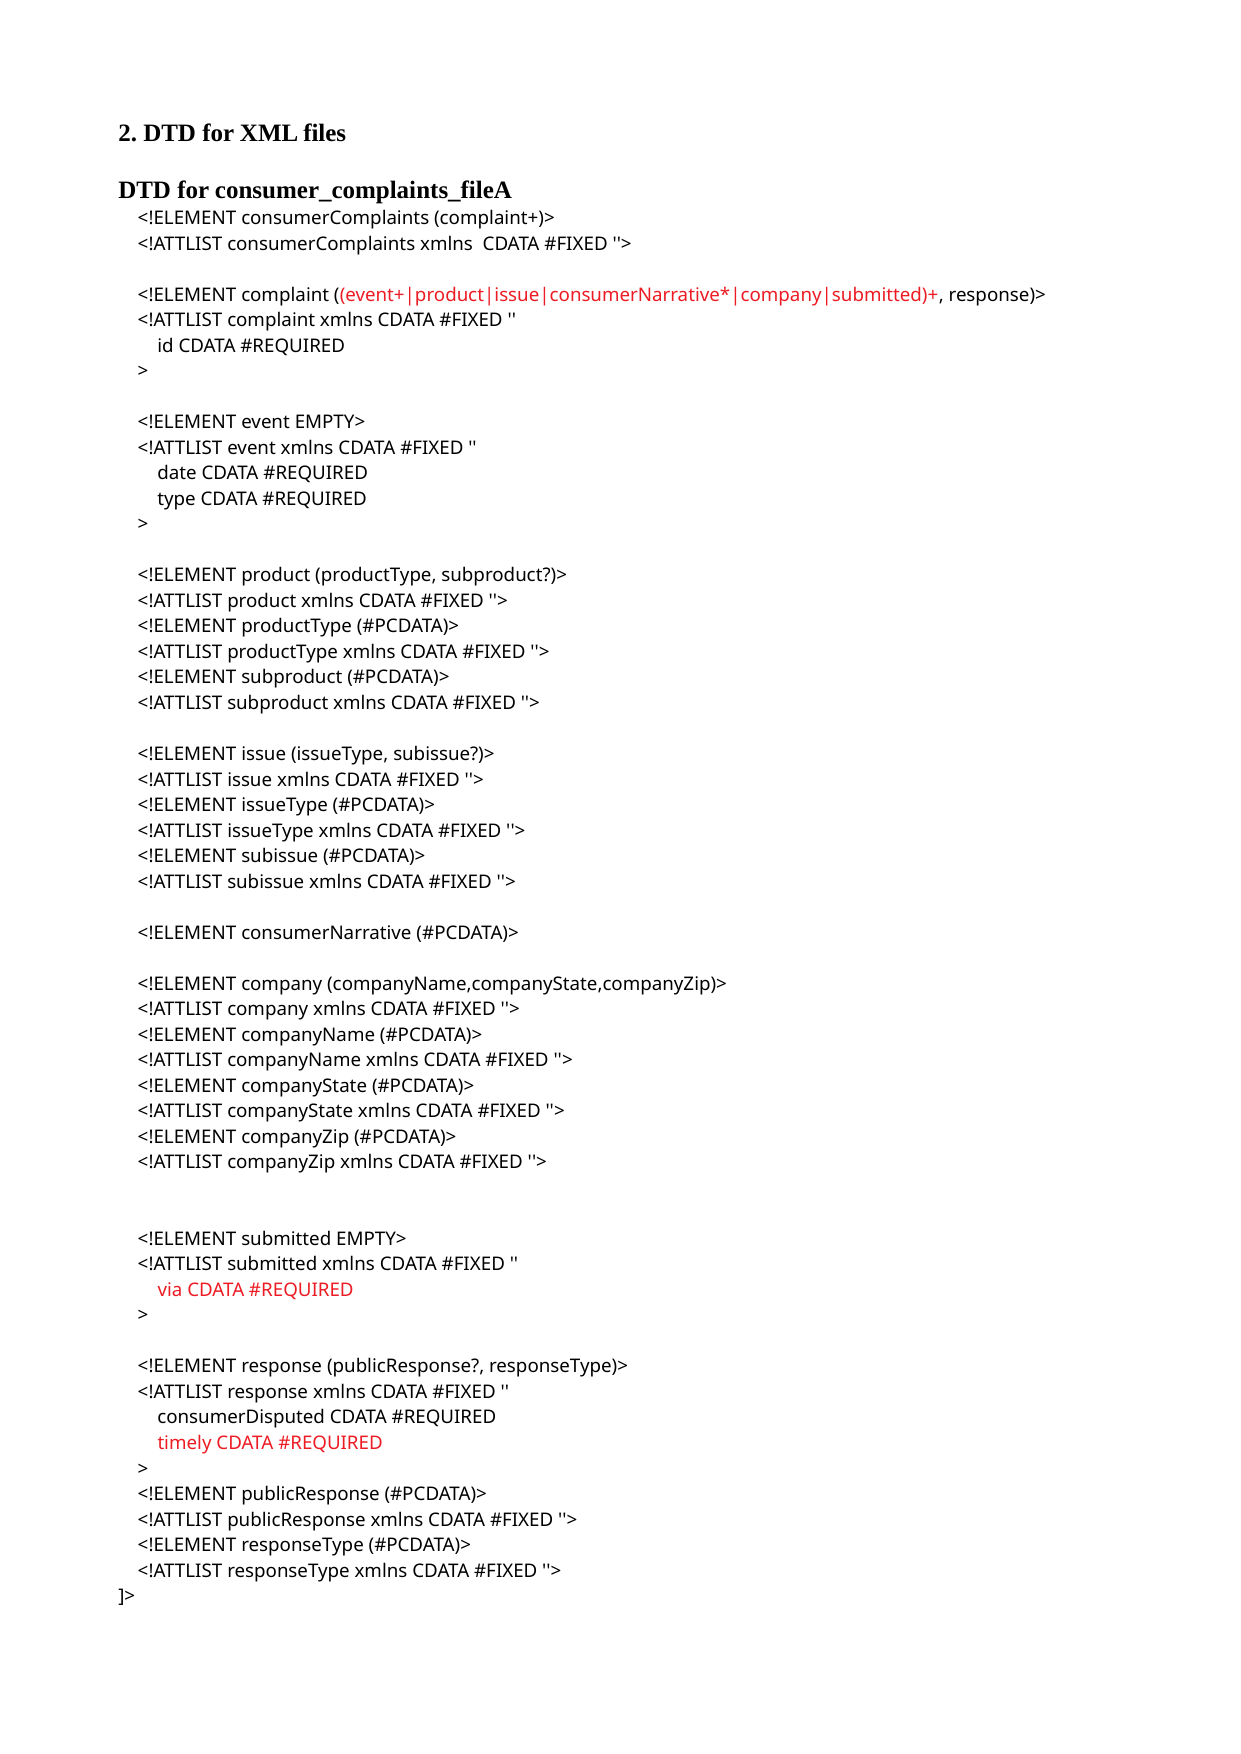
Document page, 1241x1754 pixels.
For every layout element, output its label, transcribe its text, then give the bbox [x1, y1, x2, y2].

text <!ATTLIST response xmlns CDATA #FIXED '' [118, 1378, 1122, 1404]
text <!ATTLIST event xmlns CDATA #FIXED '' [118, 434, 1122, 459]
text <!ATTLIST product xmlns CDATA #FIXED ''> [118, 587, 1122, 613]
text <!ELEMENT responseType (#PCDATA)> [118, 1531, 1122, 1557]
text <!ATTLIST publicResponse xmlns CDATA #FIXED ''> [118, 1506, 1122, 1531]
text <!ELEMENT consumerNarrative (#PCDATA)> [118, 919, 1122, 944]
text <!ATTLIST companyName xmlns CDATA #FIXED ''> [118, 1047, 1122, 1072]
text <!ELEMENT consumerComplaints (complaint+)> [118, 204, 1122, 230]
text <!ELEMENT companyZip (#PCDATA)> [118, 1123, 1122, 1149]
text <!ELEMENT event EMPTY> [118, 408, 1122, 434]
text <!ELEMENT complaint ((event+|product|issue|consumerNarrative*|company|submitted)+, response)> [118, 281, 1122, 306]
text <!ATTLIST complaint xmlns CDATA #FIXED '' [118, 306, 1122, 332]
text <!ELEMENT issueType (#PCDATA)> [118, 791, 1122, 817]
text timely CDATA #REQUIRED [118, 1429, 1122, 1455]
text <!ELEMENT issue (issueType, subissue?)> [118, 740, 1122, 766]
text <!ATTLIST companyZip xmlns CDATA #FIXED ''> [118, 1149, 1122, 1174]
text <!ELEMENT response (publicResponse?, responseType)> [118, 1353, 1122, 1378]
text <!ATTLIST company xmlns CDATA #FIXED ''> [118, 996, 1122, 1021]
text <!ATTLIST consumerComplaints xmlns CDATA #FIXED ''> [118, 230, 1122, 255]
text <!ELEMENT companyState (#PCDATA)> [118, 1072, 1122, 1098]
text <!ELEMENT companyName (#PCDATA)> [118, 1021, 1122, 1047]
text <!ELEMENT publicResponse (#PCDATA)> [118, 1480, 1122, 1506]
text <!ATTLIST responseType xmlns CDATA #FIXED ''> [118, 1557, 1122, 1582]
text <!ATTLIST issue xmlns CDATA #FIXED ''> [118, 766, 1122, 791]
text <!ATTLIST issueType xmlns CDATA #FIXED ''> [118, 817, 1122, 842]
text > [118, 511, 1122, 536]
text <!ATTLIST productType xmlns CDATA #FIXED ''> [118, 638, 1122, 664]
text date CDATA #REQUIRED [118, 459, 1122, 485]
text id CDATA #REQUIRED [118, 332, 1122, 357]
text <!ATTLIST subproduct xmlns CDATA #FIXED ''> [118, 689, 1122, 715]
text <!ELEMENT company (companyName,companyState,companyZip)> [118, 970, 1122, 996]
text 2. DTD for XML files [118, 118, 1122, 147]
text <!ELEMENT subproduct (#PCDATA)> [118, 664, 1122, 689]
text ]> [118, 1582, 1122, 1608]
text type CDATA #REQUIRED [118, 485, 1122, 511]
text <!ATTLIST submitted xmlns CDATA #FIXED '' [118, 1251, 1122, 1276]
text <!ELEMENT productType (#PCDATA)> [118, 613, 1122, 638]
text > [118, 357, 1122, 383]
text via CDATA #REQUIRED [118, 1276, 1122, 1302]
text <!ATTLIST companyState xmlns CDATA #FIXED ''> [118, 1098, 1122, 1123]
text <!ELEMENT product (productType, subproduct?)> [118, 562, 1122, 587]
text consumerDisputed CDATA #REQUIRED [118, 1404, 1122, 1429]
text > [118, 1455, 1122, 1480]
text <!ATTLIST subissue xmlns CDATA #FIXED ''> [118, 868, 1122, 893]
text DTD for consumer_complaints_fileA [118, 176, 1122, 204]
text <!ELEMENT submitted EMPTY> [118, 1225, 1122, 1251]
text <!ELEMENT subissue (#PCDATA)> [118, 842, 1122, 868]
text > [118, 1302, 1122, 1327]
